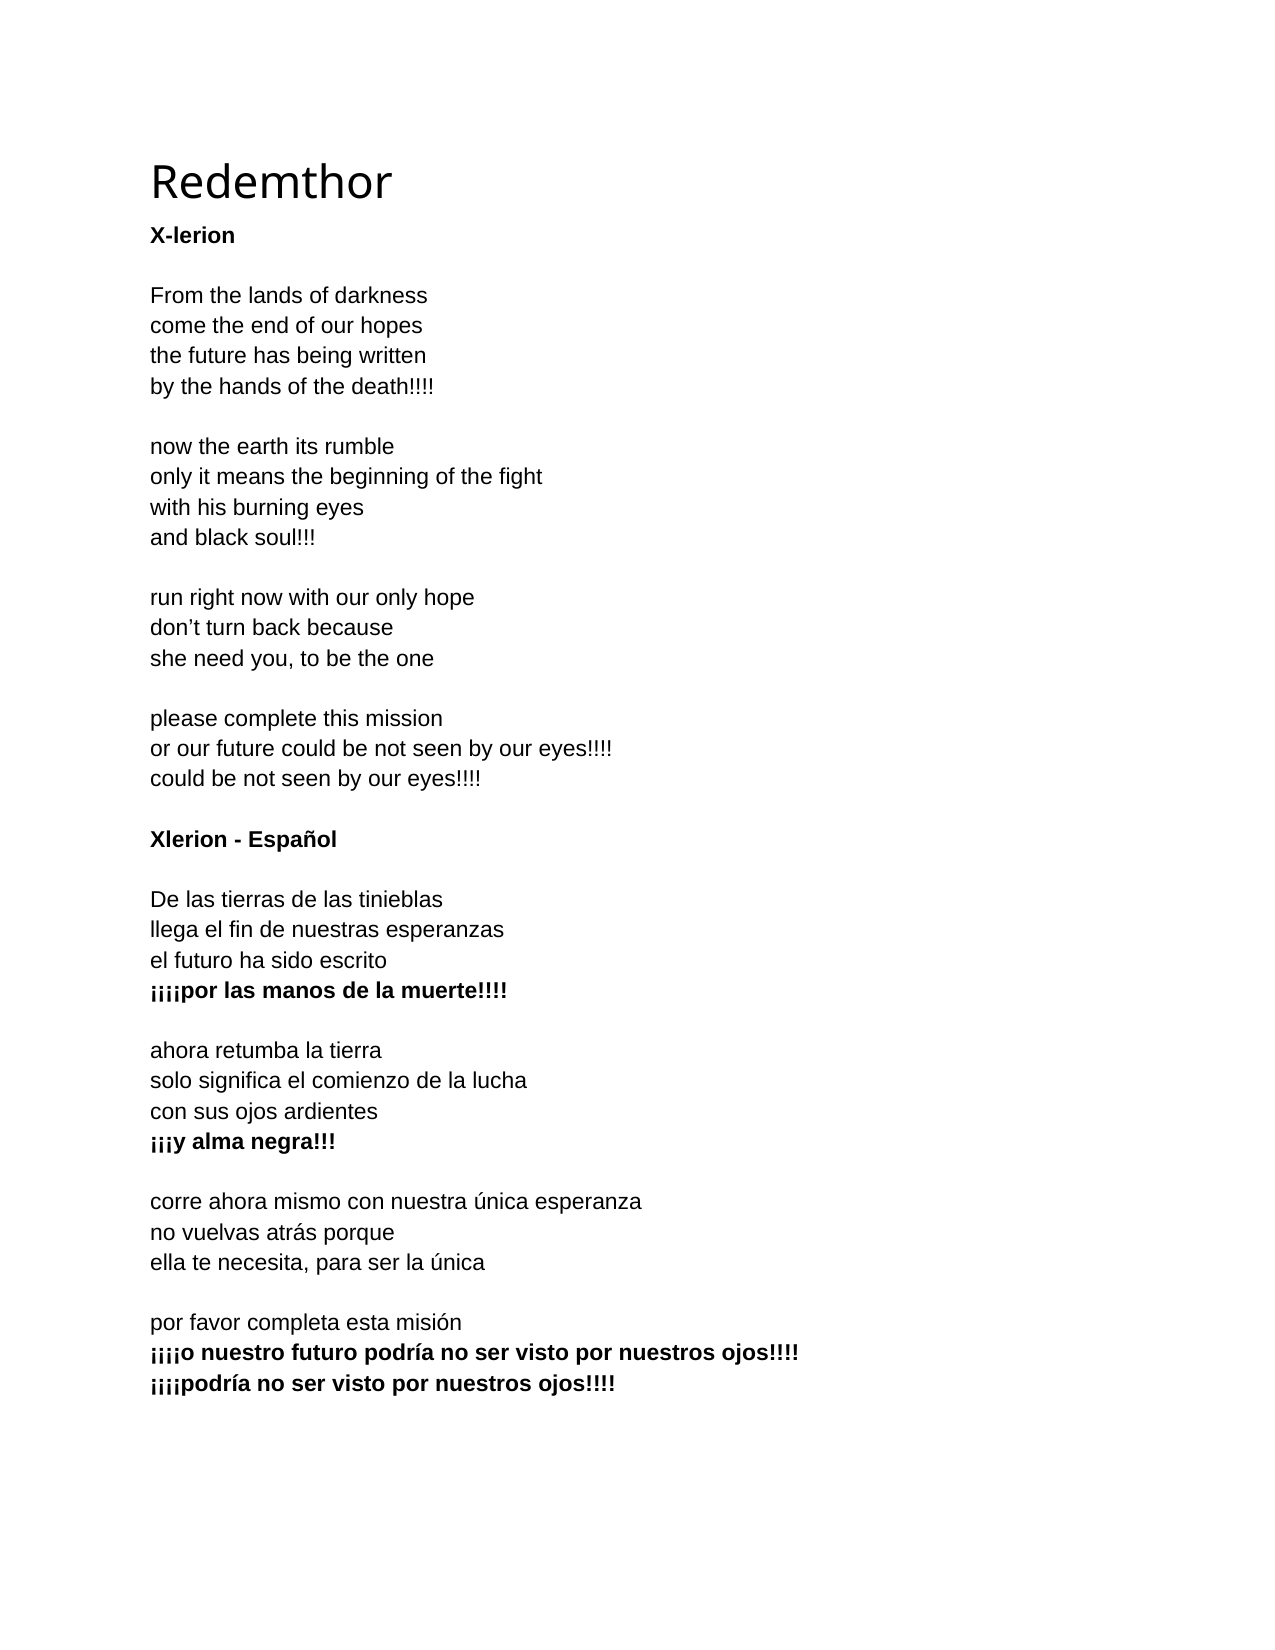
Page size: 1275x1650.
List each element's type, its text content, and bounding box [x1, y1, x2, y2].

text and black soul!!! [150, 524, 1125, 550]
text Redemthor [150, 150, 1125, 212]
text come the end of our hopes [150, 312, 1125, 339]
text llega el fin de nuestras esperanzas [150, 916, 1125, 943]
text she need you, to be the one [150, 644, 1125, 671]
text only it means the beginning of the fight [150, 463, 1125, 490]
text solo significa el comienzo de la lucha [150, 1067, 1125, 1094]
text el futuro ha sido escrito [150, 947, 1125, 973]
text por favor completa esta misión [150, 1309, 1125, 1336]
text please complete this mission [150, 705, 1125, 731]
text run right now with our only hope [150, 584, 1125, 611]
text ¡¡¡¡por las manos de la muerte!!!! [150, 977, 1125, 1003]
text corre ahora mismo con nuestra única esperanza [150, 1188, 1125, 1215]
text or our future could be not seen by our eyes!!!! [150, 735, 1125, 762]
text the future has being written [150, 342, 1125, 369]
text ¡¡¡¡o nuestro futuro podría no ser visto por nuestros ojos!!!! [150, 1339, 1125, 1366]
text ¡¡¡y alma negra!!! [150, 1128, 1125, 1154]
text with his burning eyes [150, 493, 1125, 520]
text ella te necesita, para ser la única [150, 1249, 1125, 1275]
text by the hands of the death!!!! [150, 373, 1125, 399]
text ¡¡¡¡podría no ser visto por nuestros ojos!!!! [150, 1369, 1125, 1396]
text con sus ojos ardientes [150, 1098, 1125, 1124]
text ahora retumba la tierra [150, 1037, 1125, 1064]
text X-lerion [150, 222, 1125, 248]
text no vuelvas atrás porque [150, 1218, 1125, 1245]
text From the lands of darkness [150, 282, 1125, 308]
text don’t turn back because [150, 614, 1125, 641]
text now the earth its rumble [150, 433, 1125, 459]
text could be not seen by our eyes!!!! Xlerion - Español De las tierras de las tinieblas [150, 765, 1125, 913]
